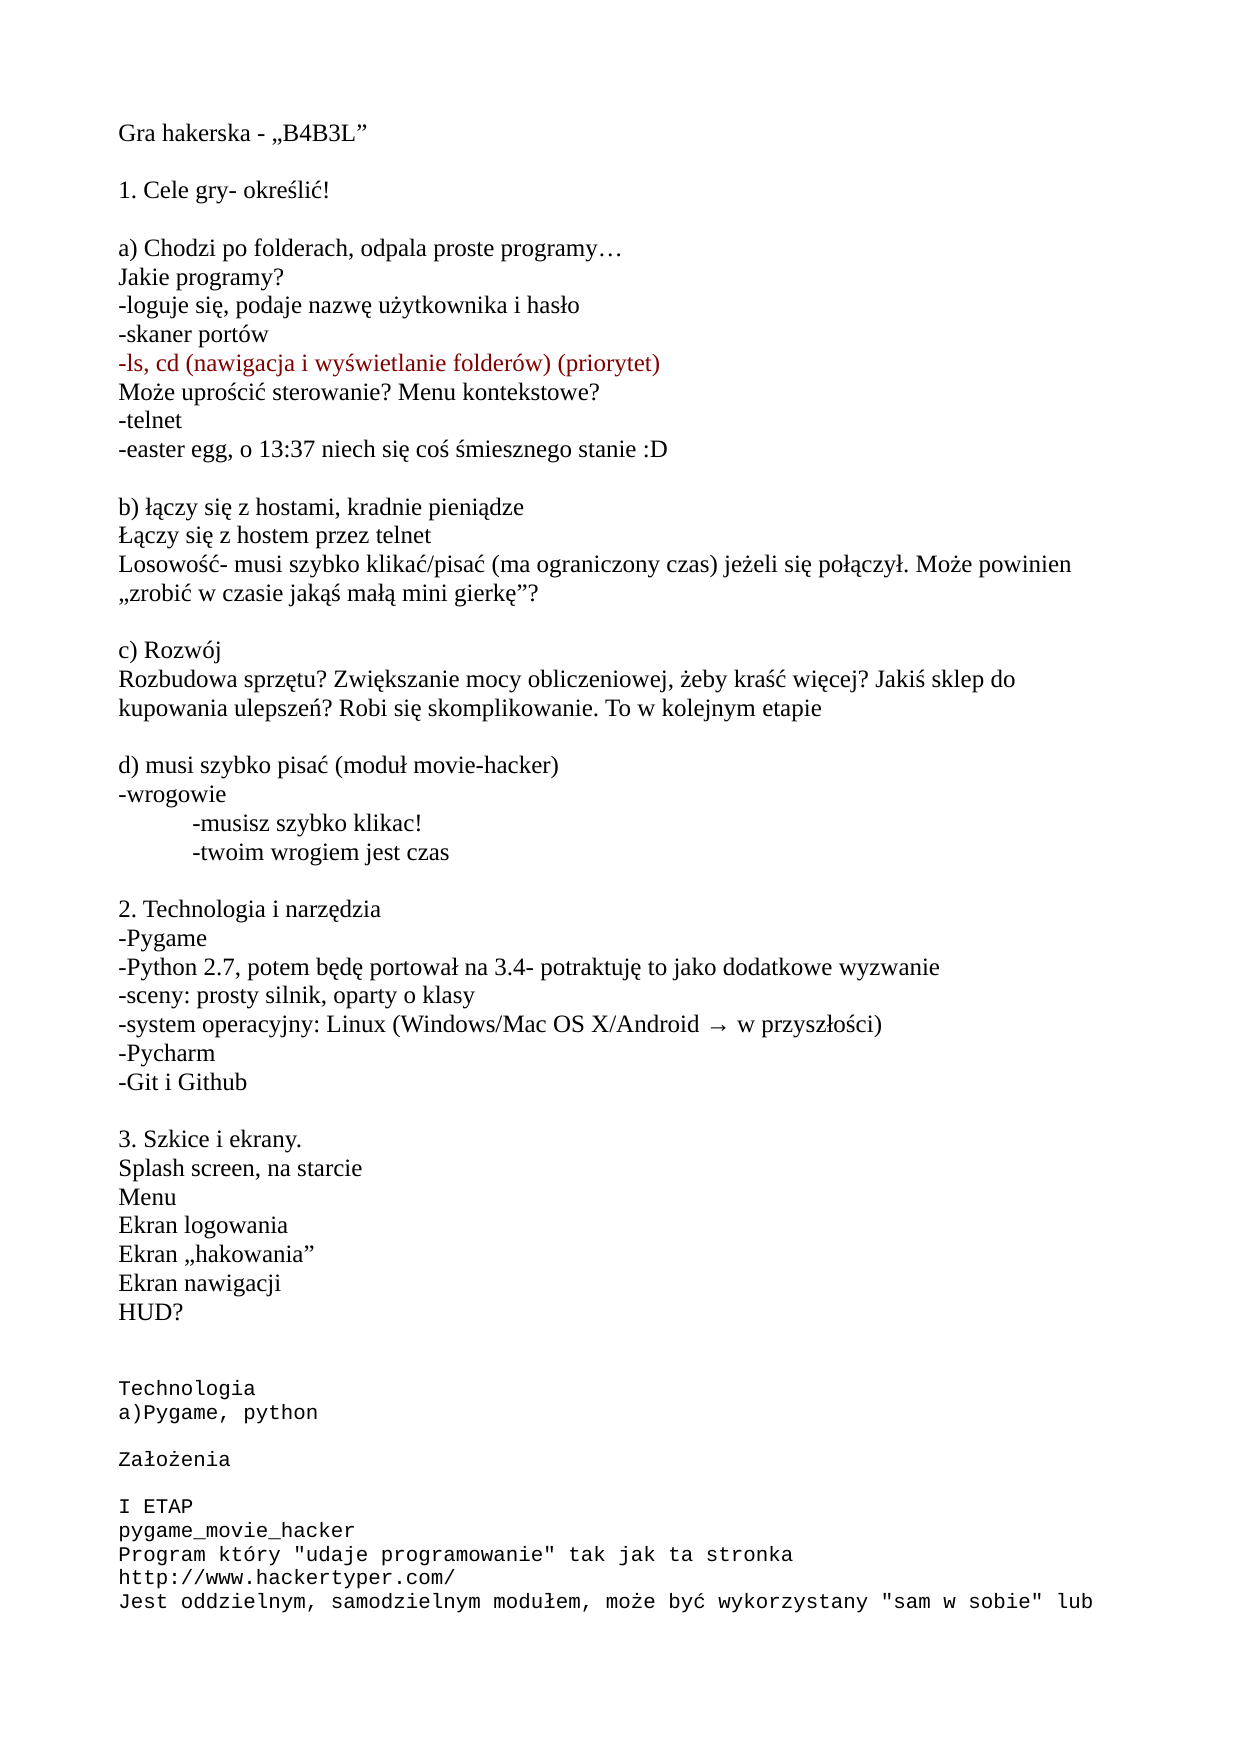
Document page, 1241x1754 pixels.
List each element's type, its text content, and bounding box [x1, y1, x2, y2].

text -sceny: prosty silnik, oparty o klasy [118, 981, 1122, 1009]
text -skaner portów [118, 319, 1122, 348]
text -easter egg, o 13:37 niech się coś śmiesznego stanie :D [118, 434, 1122, 463]
text -system operacyjny: Linux (Windows/Mac OS X/Android → w przyszłości) [118, 1009, 1122, 1038]
text -Python 2.7, potem będę portował na 3.4- potraktuję to jako dodatkowe wyzwanie [118, 952, 1122, 981]
text 1. Cele gry- określić! [118, 176, 1122, 204]
text Łączy się z hostem przez telnet [118, 521, 1122, 549]
text Losowość- musi szybko klikać/pisać (ma ograniczony czas) jeżeli się połączył. Może powinien „zrobić w czasie jakąś małą mini gierkę”? [118, 549, 1122, 607]
text Jest oddzielnym, samodzielnym modułem, może być wykorzystany "sam w sobie" lub [118, 1591, 1122, 1614]
text I ETAP [118, 1496, 1122, 1520]
text HUD? [118, 1297, 1122, 1326]
text -twoim wrogiem jest czas [118, 837, 1122, 866]
text Założenia [118, 1449, 1122, 1473]
text 2. Technologia i narzędzia [118, 894, 1122, 923]
text c) Rozwój [118, 636, 1122, 664]
text Rozbudowa sprzętu? Zwiększanie mocy obliczeniowej, żeby kraść więcej? Jakiś sklep do kupowania ulepszeń? Robi się skomplikowanie. To w kolejnym etapie [118, 664, 1122, 722]
text Program który "udaje programowanie" tak jak ta stronka [118, 1543, 1122, 1567]
text -wrogowie [118, 779, 1122, 808]
text -Git i Github [118, 1067, 1122, 1096]
text Splash screen, na starcie [118, 1153, 1122, 1182]
text 3. Szkice i ekrany. [118, 1124, 1122, 1153]
text a) Chodzi po folderach, odpala proste programy… [118, 233, 1122, 262]
text Ekran „hakowania” [118, 1239, 1122, 1268]
text Ekran logowania [118, 1211, 1122, 1239]
text Gra hakerska - „B4B3L” [118, 118, 1122, 147]
text pygame_movie_hacker [118, 1520, 1122, 1543]
text Może uprościć sterowanie? Menu kontekstowe? [118, 377, 1122, 406]
text Jakie programy? [118, 262, 1122, 291]
text Menu [118, 1182, 1122, 1211]
text -musisz szybko klikac! [118, 808, 1122, 837]
text a)Pygame, python [118, 1402, 1122, 1425]
text -Pycharm [118, 1038, 1122, 1067]
text -Pygame [118, 923, 1122, 952]
text -ls, cd (nawigacja i wyświetlanie folderów) (priorytet) [118, 348, 1122, 377]
text Ekran nawigacji [118, 1268, 1122, 1297]
text b) łączy się z hostami, kradnie pieniądze [118, 492, 1122, 521]
text Technologia [118, 1378, 1122, 1402]
text d) musi szybko pisać (moduł movie-hacker) [118, 751, 1122, 779]
text -telnet [118, 406, 1122, 434]
text http://www.hackertyper.com/ [118, 1567, 1122, 1591]
text -loguje się, podaje nazwę użytkownika i hasło [118, 291, 1122, 319]
